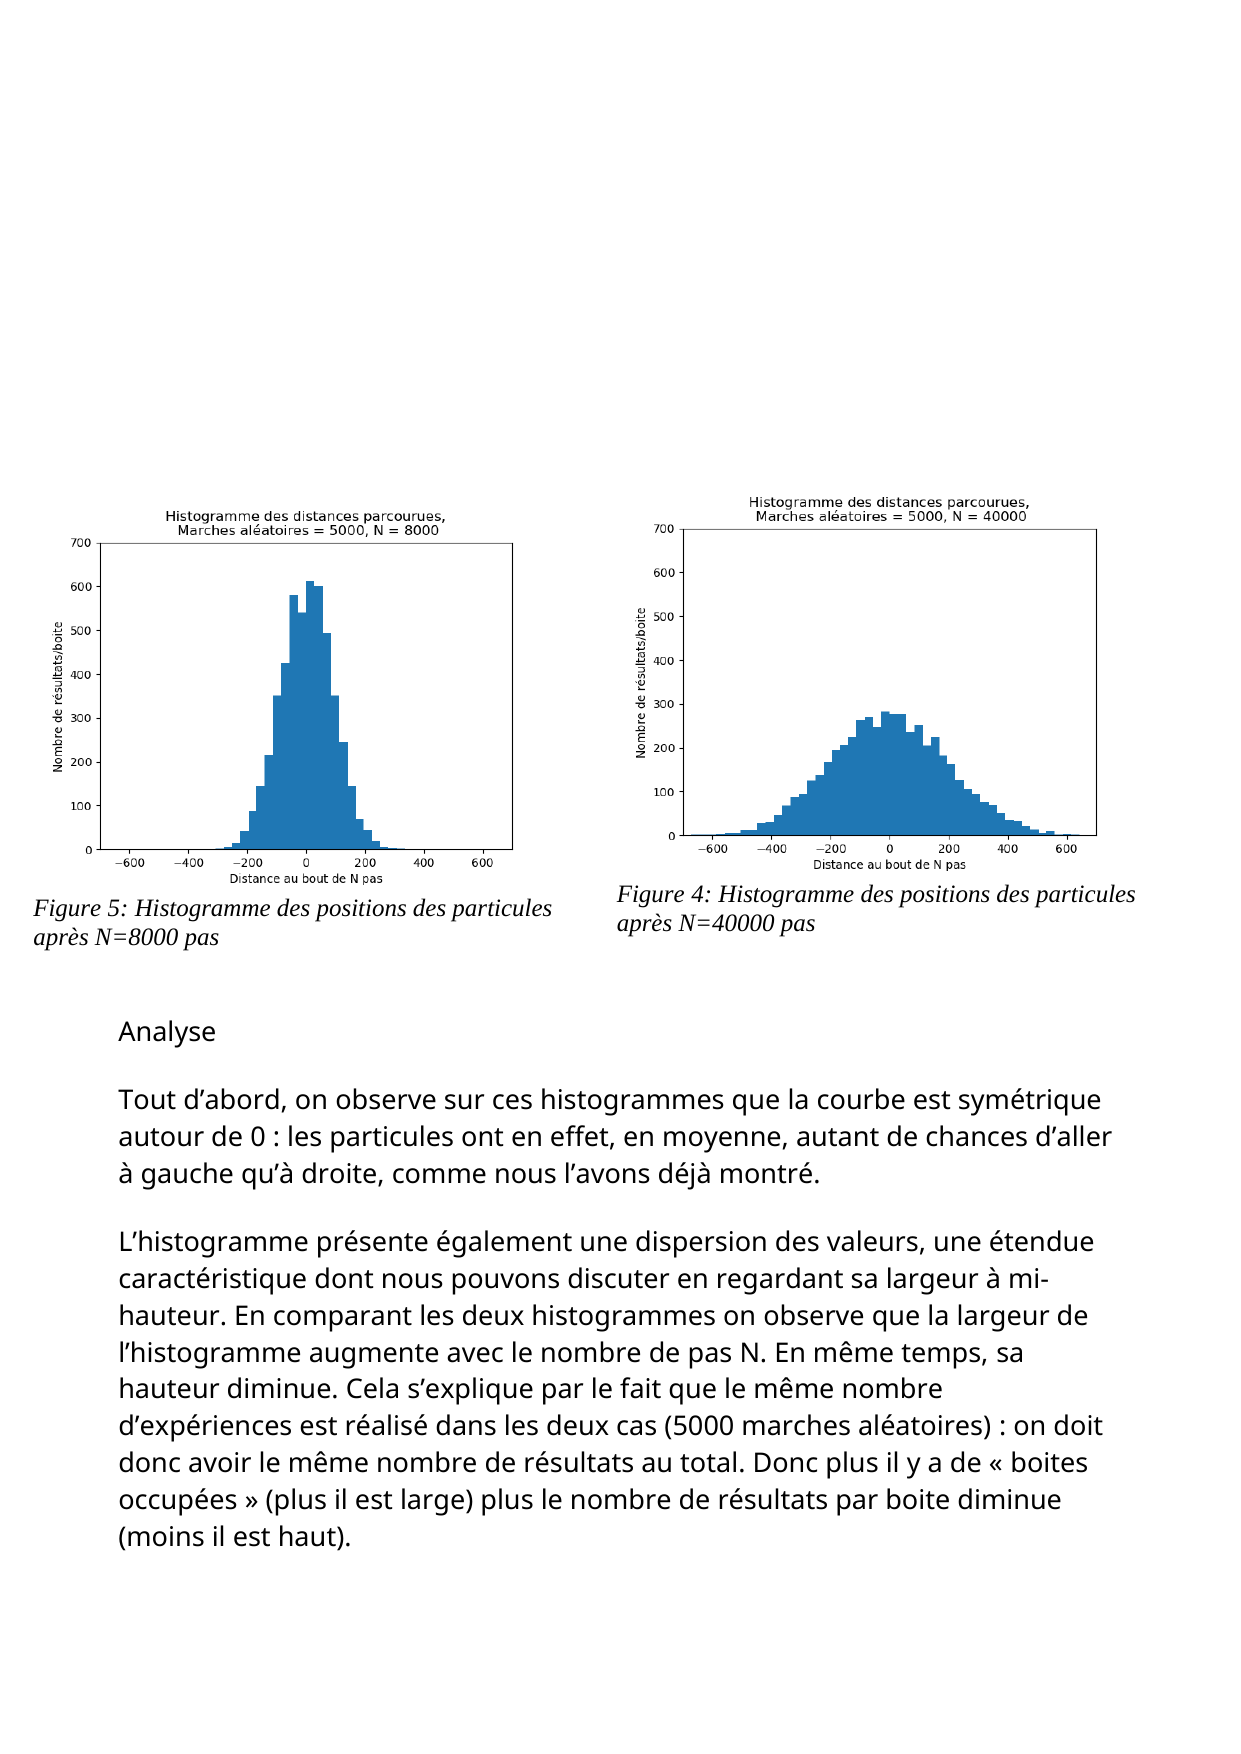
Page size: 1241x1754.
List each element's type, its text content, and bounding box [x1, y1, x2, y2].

text Figure 4: Histogramme des positions des particules après N=40000 pas [617, 879, 1148, 936]
text Figure 5: Histogramme des positions des particules après N=8000 pas [33, 893, 564, 950]
text L’histogramme présente également une dispersion des valeurs, une étendue caractéristique dont nous pouvons discuter en regardant sa largeur à mi-hauteur. En comparant les deux histogrammes on observe que la largeur de l’histogramme augmente avec le nombre de pas N. En même temps, sa hauteur diminue. Cela s’explique par le fait que le même nombre d’expériences est réalisé dans les deux cas (5000 marches aléatoires) : on doit donc avoir le même nombre de résultats au total. Donc plus il y a de « boites occupées » (plus il est large) plus le nombre de résultats par boite diminue (moins il est haut). [118, 1222, 1122, 1554]
text Analyse [118, 1013, 1122, 1049]
picture [33, 494, 565, 893]
picture [616, 480, 1149, 879]
text Tout d’abord, on observe sur ces histogrammes que la courbe est symétrique autour de 0 : les particules ont en effet, en moyenne, autant de chances d’aller à gauche qu’à droite, comme nous l’avons déjà montré. [118, 1081, 1122, 1191]
